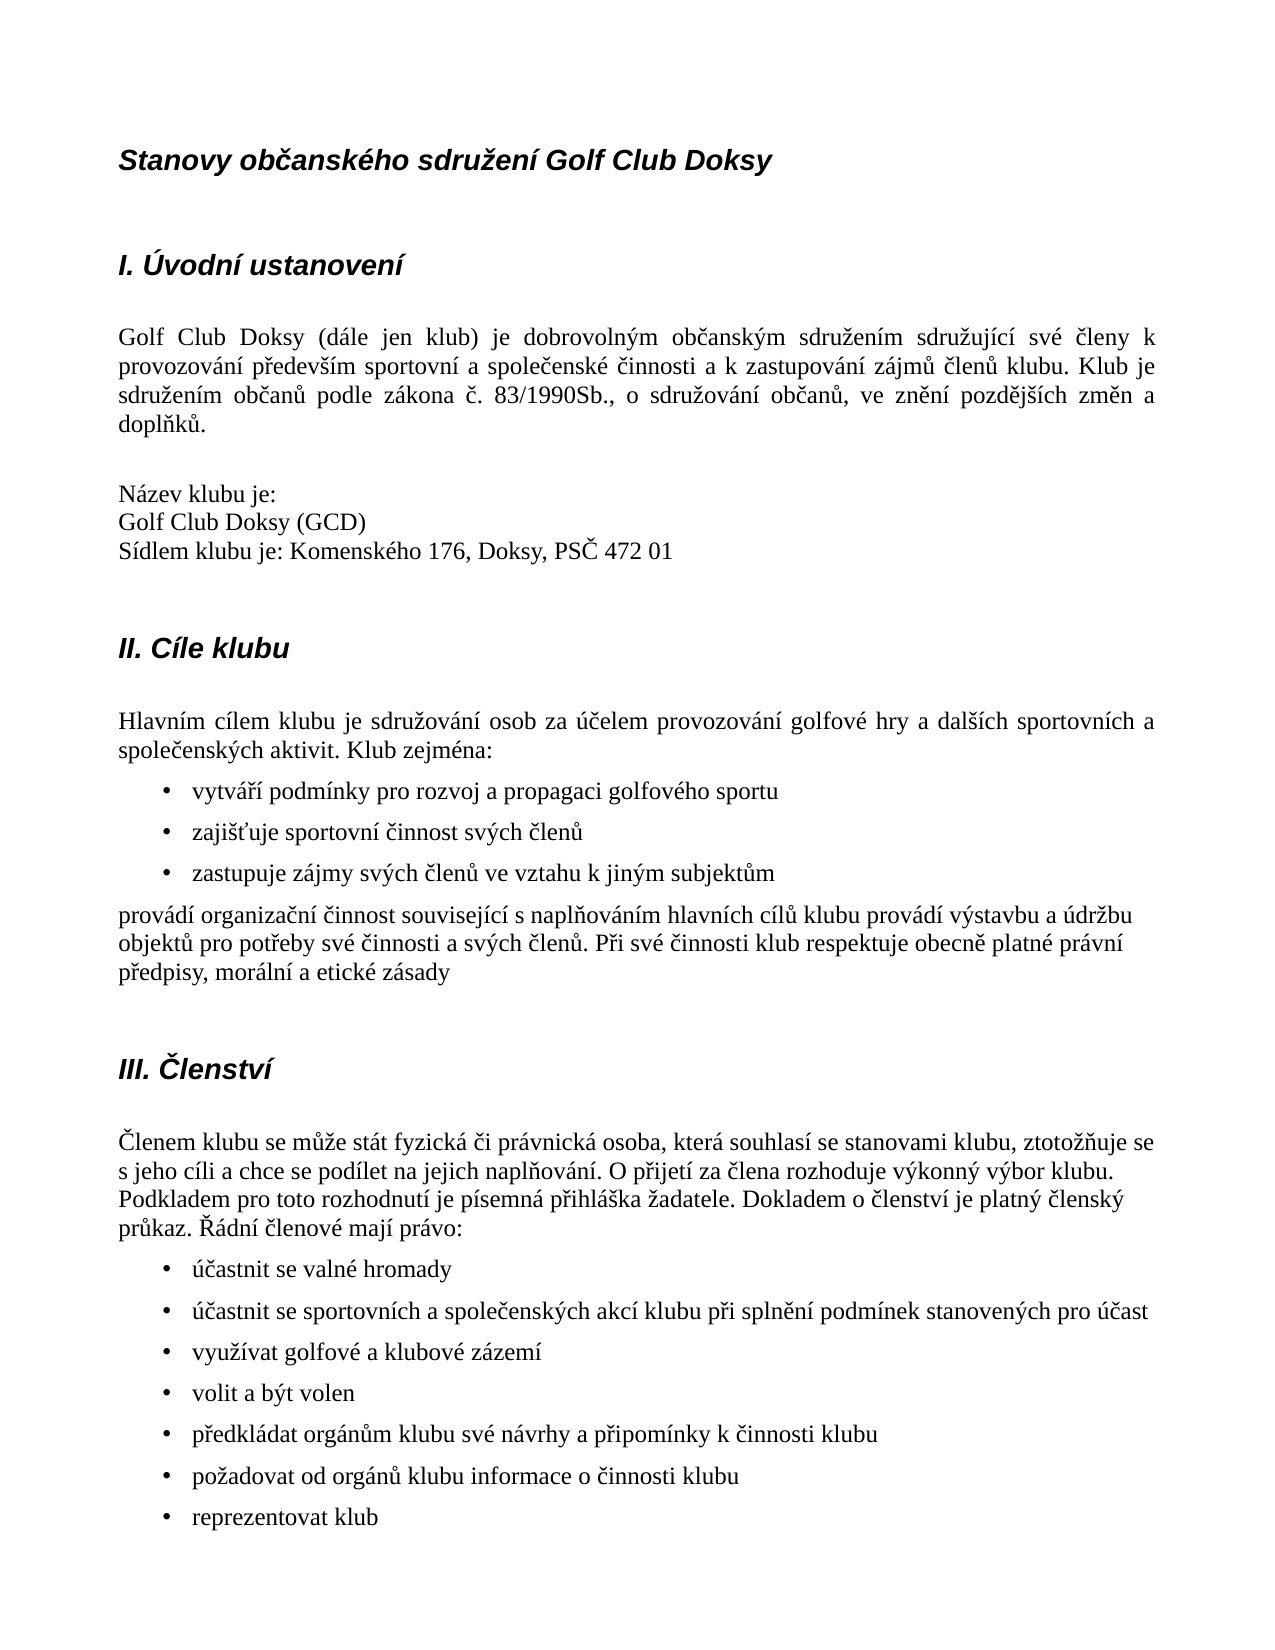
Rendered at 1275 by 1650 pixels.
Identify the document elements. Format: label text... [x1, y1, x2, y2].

list využívat golfové a klubové zázemí [162, 1337, 1157, 1366]
text provádí organizační činnost související s naplňováním hlavních cílů klubu provádí výstavbu a údržbu objektů pro potřeby své činnosti a svých členů. Při své činnosti klub respektuje obecně platné právní předpisy, morální a etické zásady [118, 900, 1157, 1015]
list účastnit se valné hromady [162, 1254, 1157, 1283]
text Golf Club Doksy (dále jen klub) je dobrovolným občanským sdružením sdružující své členy k provozování především sportovní a společenské činnosti a k zastupování zájmů členů klubu. Klub je sdružením občanů podle zákona č. 83/1990Sb., o sdružování občanů, ve znění pozdějších změn a doplňků. [118, 294, 1157, 437]
subtitle II. Cíle klubu [118, 631, 1157, 665]
subtitle I. Úvodní ustanovení [118, 248, 1157, 281]
list zajišťuje sportovní činnost svých členů [162, 817, 1157, 846]
subtitle Stanovy občanského sdružení Golf Club Doksy [118, 143, 1157, 210]
list požadovat od orgánů klubu informace o činnosti klubu [162, 1461, 1157, 1489]
text Hlavním cílem klubu je sdružování osob za účelem provozování golfové hry a dalších sportovních a společenských aktivit. Klub zejména: [118, 677, 1157, 763]
list vytváří podmínky pro rozvoj a propagaci golfového sportu [162, 776, 1157, 805]
subtitle III. Členství [118, 1052, 1157, 1086]
list zastupuje zájmy svých členů ve vztahu k jiným subjektům [162, 858, 1157, 887]
text Členem klubu se může stát fyzická či právnická osoba, která souhlasí se stanovami klubu, ztotožňuje se s jeho cíli a chce se podílet na jejich naplňování. O přijetí za člena rozhoduje výkonný výbor klubu. Podkladem pro toto rozhodnutí je písemná přihláška žadatele. Dokladem o členství je platný členský průkaz. Řádní členové mají právo: [118, 1098, 1157, 1242]
list volit a být volen [162, 1378, 1157, 1407]
text Název klubu je: Golf Club Doksy (GCD) Sídlem klubu je: Komenského 176, Doksy, PSČ 472 01 [118, 450, 1157, 594]
list reprezentovat klub [162, 1502, 1157, 1531]
list účastnit se sportovních a společenských akcí klubu při splnění podmínek stanovených pro účast [162, 1296, 1157, 1324]
list předkládat orgánům klubu své návrhy a připomínky k činnosti klubu [162, 1419, 1157, 1448]
